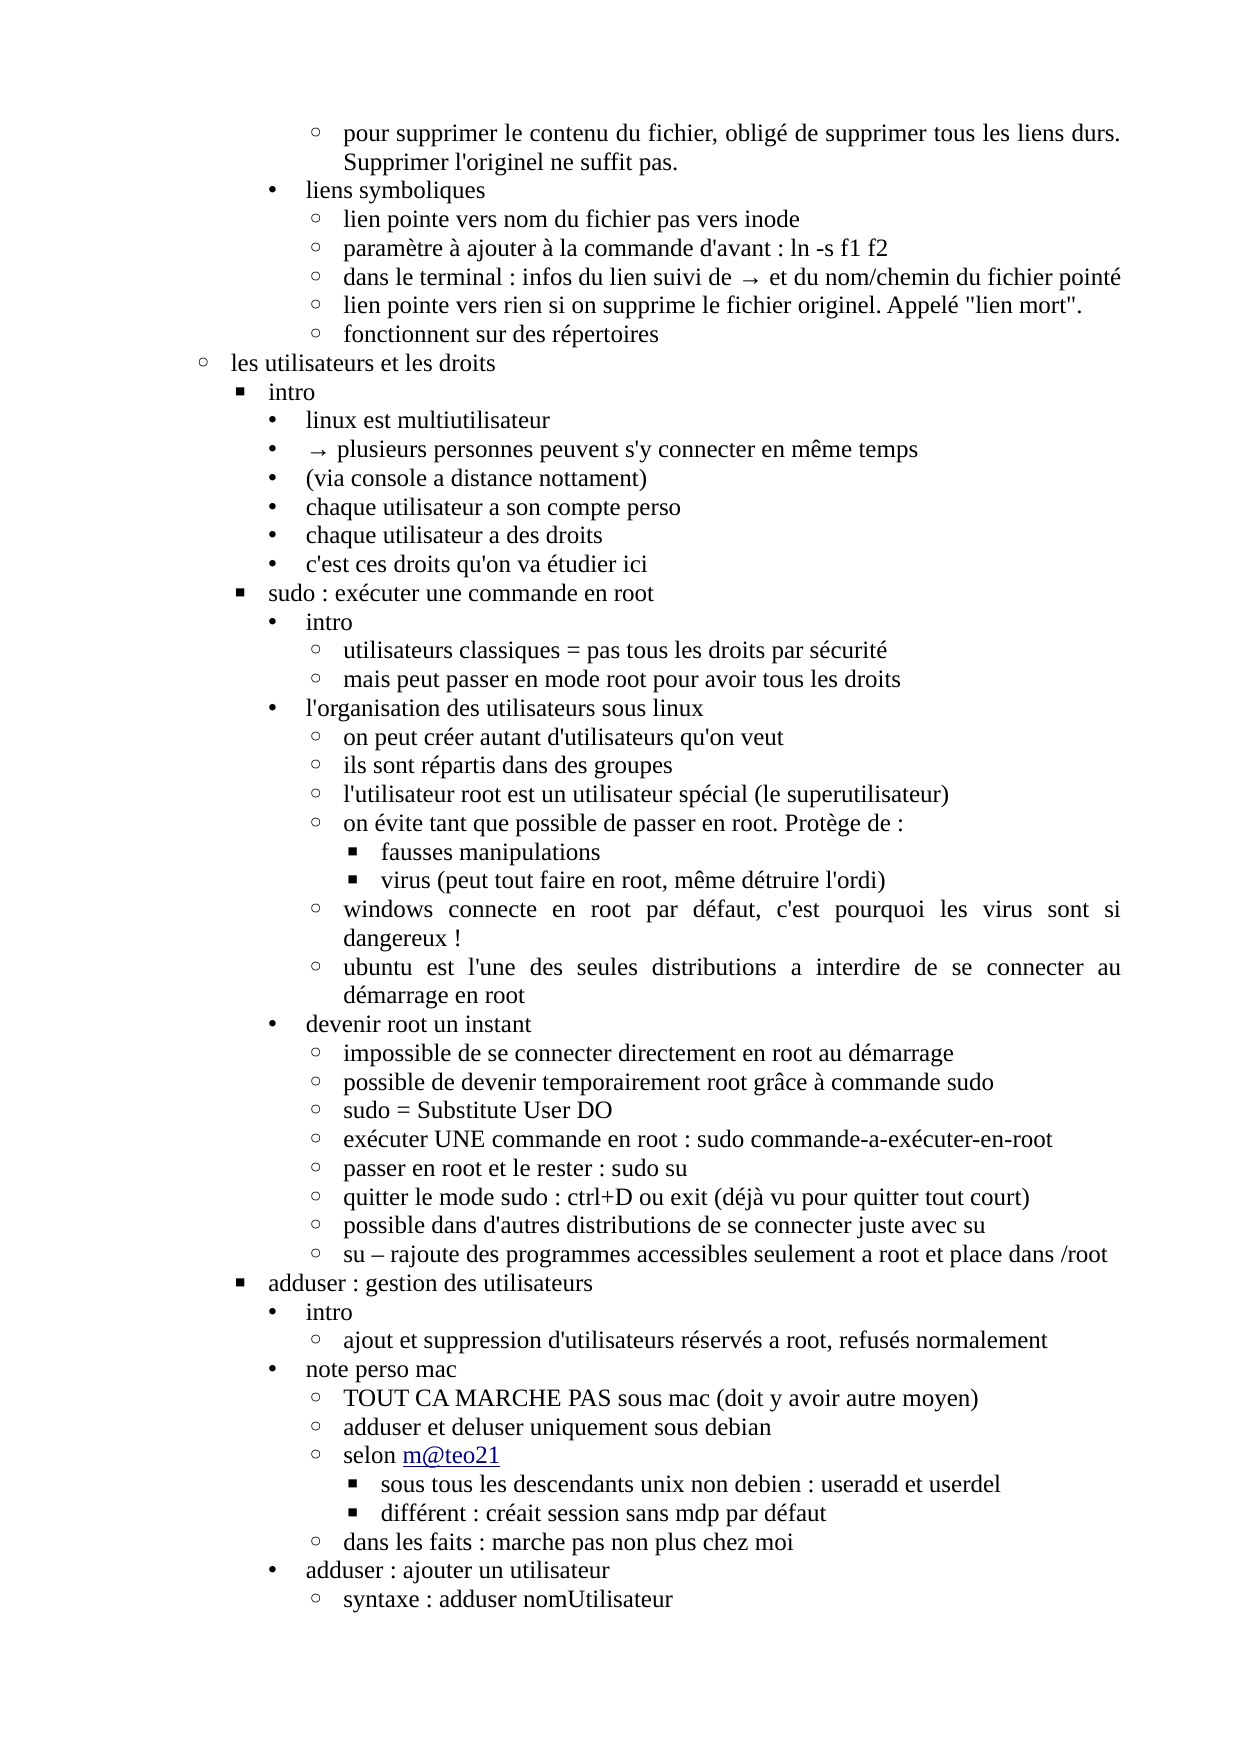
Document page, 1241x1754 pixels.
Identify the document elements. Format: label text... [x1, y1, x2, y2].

list sous tous les descendants unix non debien : useradd et userdel [343, 1469, 1122, 1498]
list (via console a distance nottament) [268, 463, 1122, 492]
list l'utilisateur root est un utilisateur spécial (le superutilisateur) [306, 779, 1122, 808]
list passer en root et le rester : sudo su [306, 1153, 1122, 1182]
list ajout et suppression d'utilisateurs réservés a root, refusés normalement [306, 1326, 1122, 1354]
list exécuter UNE commande en root : sudo commande-a-exécuter-en-root [306, 1124, 1122, 1153]
list linux est multiutilisateur [268, 406, 1122, 434]
list lien pointe vers rien si on supprime le fichier originel. Appelé "lien mort". [306, 291, 1122, 319]
list syntaxe : adduser nomUtilisateur [306, 1584, 1122, 1613]
list adduser : gestion des utilisateurs [231, 1268, 1122, 1297]
list sudo = Substitute User DO [306, 1096, 1122, 1124]
list intro [268, 607, 1122, 636]
list adduser et deluser uniquement sous debian [306, 1412, 1122, 1441]
list pour supprimer le contenu du fichier, obligé de supprimer tous les liens durs. Supprimer l'originel ne suffit pas. [306, 118, 1122, 176]
list différent : créait session sans mdp par défaut [343, 1498, 1122, 1527]
list devenir root un instant [268, 1009, 1122, 1038]
list liens symboliques [268, 176, 1122, 204]
list su – rajoute des programmes accessibles seulement a root et place dans /root [306, 1239, 1122, 1268]
list selon m@teo21 [306, 1441, 1122, 1469]
list → plusieurs personnes peuvent s'y connecter en même temps [268, 434, 1122, 463]
list ubuntu est l'une des seules distributions a interdire de se connecter au démarrage en root [306, 952, 1122, 1009]
list intro [231, 377, 1122, 406]
list fausses manipulations [343, 837, 1122, 866]
list adduser : ajouter un utilisateur [268, 1556, 1122, 1584]
list chaque utilisateur a son compte perso [268, 492, 1122, 521]
list mais peut passer en mode root pour avoir tous les droits [306, 664, 1122, 693]
list c'est ces droits qu'on va étudier ici [268, 549, 1122, 578]
list on peut créer autant d'utilisateurs qu'on veut [306, 722, 1122, 751]
list virus (peut tout faire en root, même détruire l'ordi) [343, 866, 1122, 894]
list l'organisation des utilisateurs sous linux [268, 693, 1122, 722]
list fonctionnent sur des répertoires [306, 319, 1122, 348]
list les utilisateurs et les droits [193, 348, 1122, 377]
list chaque utilisateur a des droits [268, 521, 1122, 549]
list ils sont répartis dans des groupes [306, 751, 1122, 779]
list note perso mac [268, 1354, 1122, 1383]
list windows connecte en root par défaut, c'est pourquoi les virus sont si dangereux ! [306, 894, 1122, 952]
list on évite tant que possible de passer en root. Protège de : [306, 808, 1122, 837]
list possible de devenir temporairement root grâce à commande sudo [306, 1067, 1122, 1096]
list impossible de se connecter directement en root au démarrage [306, 1038, 1122, 1067]
list paramètre à ajouter à la commande d'avant : ln -s f1 f2 [306, 233, 1122, 262]
list sudo : exécuter une commande en root [231, 578, 1122, 607]
list utilisateurs classiques = pas tous les droits par sécurité [306, 636, 1122, 664]
list quitter le mode sudo : ctrl+D ou exit (déjà vu pour quitter tout court) [306, 1182, 1122, 1211]
list dans le terminal : infos du lien suivi de → et du nom/chemin du fichier pointé [306, 262, 1122, 291]
list dans les faits : marche pas non plus chez moi [306, 1527, 1122, 1556]
list possible dans d'autres distributions de se connecter juste avec su [306, 1211, 1122, 1239]
list lien pointe vers nom du fichier pas vers inode [306, 204, 1122, 233]
list intro [268, 1297, 1122, 1326]
list TOUT CA MARCHE PAS sous mac (doit y avoir autre moyen) [306, 1383, 1122, 1412]
